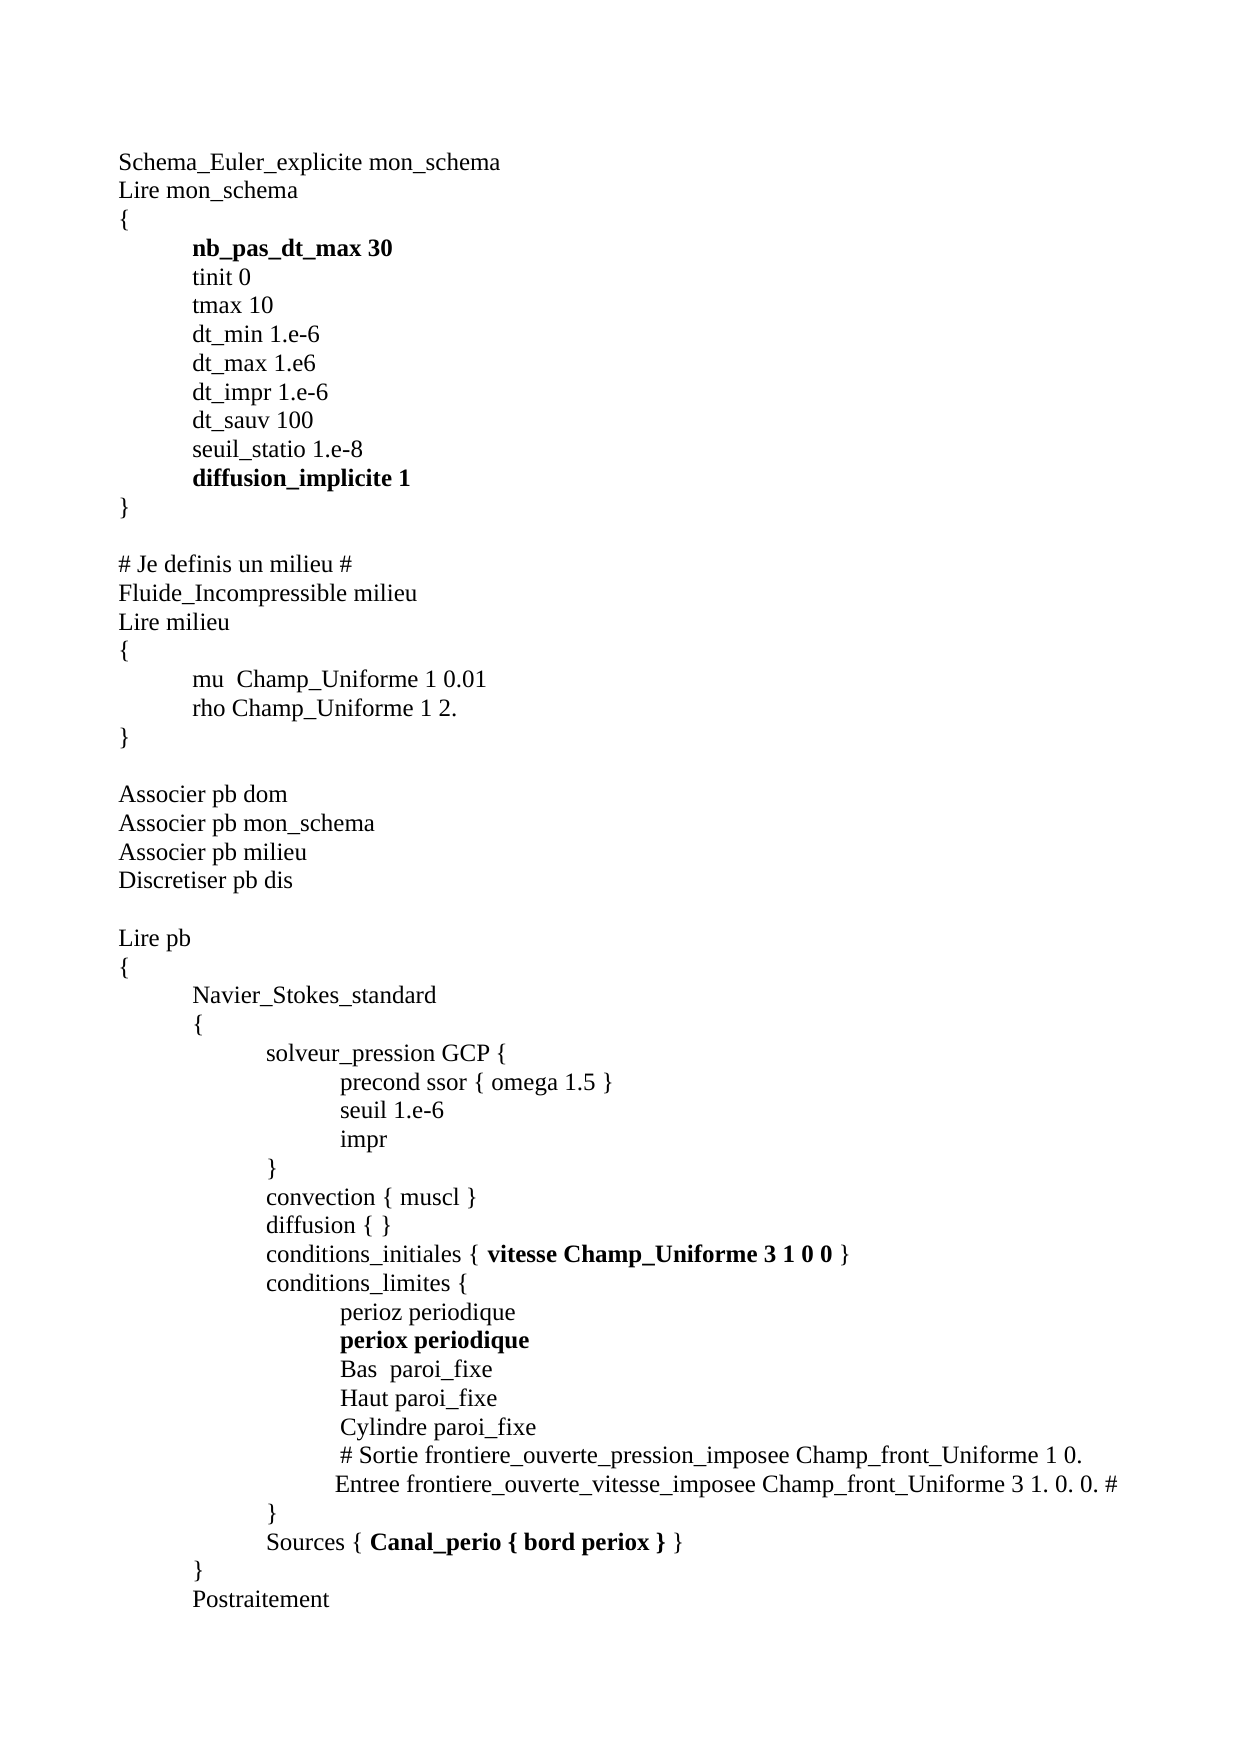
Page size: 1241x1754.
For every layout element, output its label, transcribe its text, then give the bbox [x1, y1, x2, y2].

text dt_max 1.e6 [118, 348, 1122, 377]
text } [118, 722, 1122, 751]
text dt_min 1.e-6 [118, 319, 1122, 348]
text conditions_initiales { vitesse Champ_Uniforme 3 1 0 0 } [118, 1239, 1122, 1268]
text Associer pb milieu [118, 837, 1122, 866]
text # Je definis un milieu # [118, 549, 1122, 578]
text } [118, 1153, 1122, 1182]
text perioz periodique [118, 1297, 1122, 1326]
text } [118, 1498, 1122, 1527]
text tmax 10 [118, 291, 1122, 319]
text } [118, 1556, 1122, 1584]
text Haut paroi_fixe [118, 1383, 1122, 1412]
text Associer pb mon_schema [118, 808, 1122, 837]
text seuil_statio 1.e-8 [118, 434, 1122, 463]
text Postraitement [118, 1584, 1122, 1613]
text # Sortie frontiere_ouverte_pression_imposee Champ_front_Uniforme 1 0. [118, 1441, 1122, 1469]
text Bas paroi_fixe [118, 1354, 1122, 1383]
text conditions_limites { [118, 1268, 1122, 1297]
text precond ssor { omega 1.5 } [118, 1067, 1122, 1096]
text tinit 0 [118, 262, 1122, 291]
text solveur_pression GCP { [118, 1038, 1122, 1067]
text { [118, 636, 1122, 664]
text Sources { Canal_perio { bord periox } } [118, 1527, 1122, 1556]
text Lire milieu [118, 607, 1122, 636]
text Schema_Euler_explicite mon_schema [118, 147, 1122, 176]
text nb_pas_dt_max 30 [118, 233, 1122, 262]
text { [118, 204, 1122, 233]
text { [118, 952, 1122, 981]
text impr [118, 1124, 1122, 1153]
text mu Champ_Uniforme 1 0.01 [118, 664, 1122, 693]
text diffusion_implicite 1 [118, 463, 1122, 492]
text { [118, 1009, 1122, 1038]
text diffusion { } [118, 1211, 1122, 1239]
text Navier_Stokes_standard [118, 981, 1122, 1009]
text convection { muscl } [118, 1182, 1122, 1211]
text Lire pb [118, 923, 1122, 952]
text periox periodique [118, 1326, 1122, 1354]
text } [118, 492, 1122, 521]
text seuil 1.e-6 [118, 1096, 1122, 1124]
text dt_sauv 100 [118, 406, 1122, 434]
text Discretiser pb dis [118, 866, 1122, 894]
text Entree frontiere_ouverte_vitesse_imposee Champ_front_Uniforme 3 1. 0. 0. # [118, 1469, 1122, 1498]
text dt_impr 1.e-6 [118, 377, 1122, 406]
text Cylindre paroi_fixe [118, 1412, 1122, 1441]
text Fluide_Incompressible milieu [118, 578, 1122, 607]
text Lire mon_schema [118, 176, 1122, 204]
text rho Champ_Uniforme 1 2. [118, 693, 1122, 722]
text Associer pb dom [118, 779, 1122, 808]
